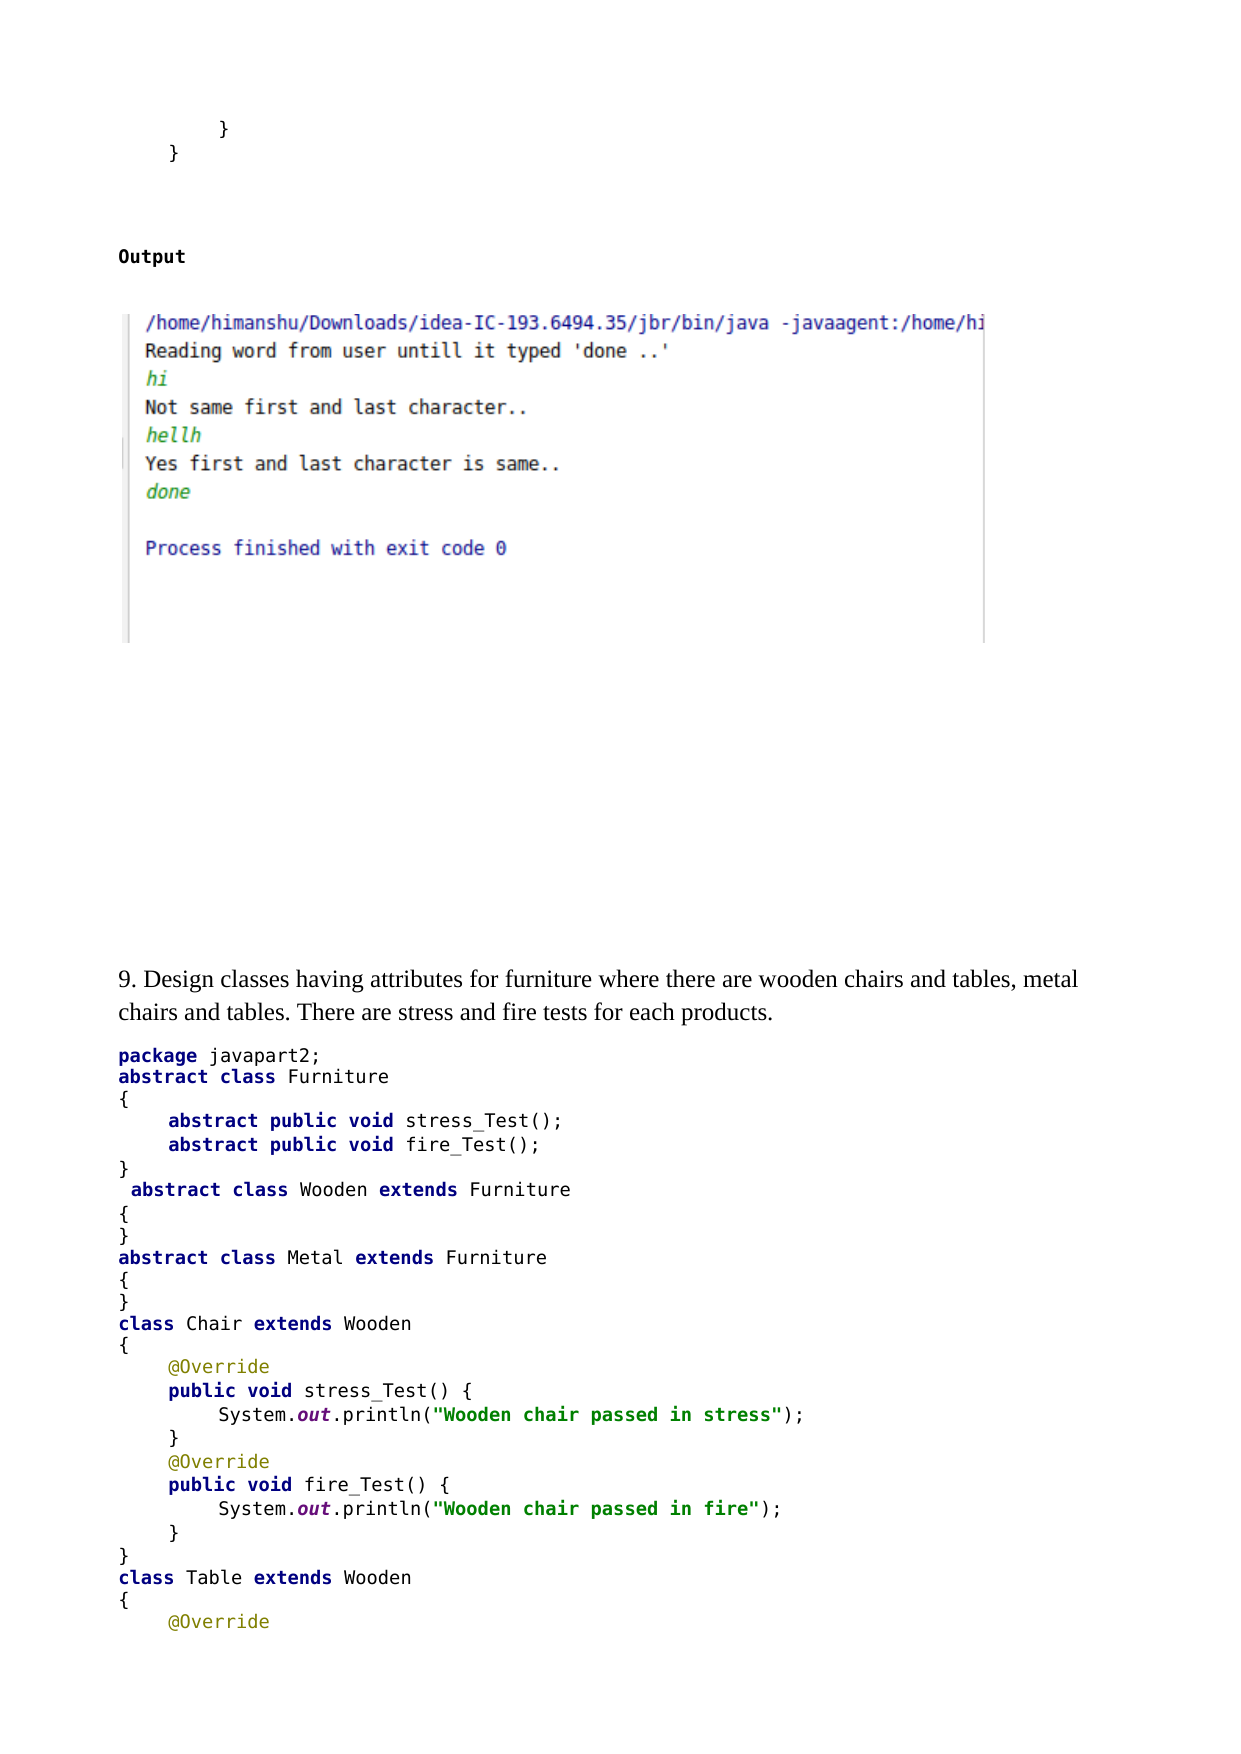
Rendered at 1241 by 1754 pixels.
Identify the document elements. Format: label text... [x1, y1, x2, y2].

text } [118, 1545, 1122, 1567]
text { [118, 1589, 1122, 1611]
text System.out.println("Wooden chair passed in stress"); [118, 1403, 1122, 1427]
text abstract class Wooden extends Furniture [118, 1179, 1122, 1203]
text Output [118, 246, 1122, 268]
text } [118, 118, 1122, 142]
text { [118, 1269, 1122, 1291]
text @Override [118, 1356, 1122, 1380]
text package javapart2; [118, 1045, 1122, 1067]
text } [118, 1225, 1122, 1247]
text @Override [118, 1611, 1122, 1635]
picture [122, 314, 985, 643]
text { [118, 1088, 1122, 1110]
text } [118, 1158, 1122, 1179]
text 9. Design classes having attributes for furniture where there are wooden chairs and tables, metal chairs and tables. There are stress and fire tests for each products. [118, 964, 1122, 1026]
text @Override [118, 1451, 1122, 1474]
text abstract public void fire_Test(); [118, 1134, 1122, 1158]
text class Table extends Wooden [118, 1567, 1122, 1589]
text abstract public void stress_Test(); [118, 1110, 1122, 1134]
text { [118, 1334, 1122, 1356]
text System.out.println("Wooden chair passed in fire"); [118, 1498, 1122, 1522]
text { [118, 1203, 1122, 1225]
text } [118, 1291, 1122, 1312]
text } [118, 1427, 1122, 1451]
text abstract class Furniture [118, 1067, 1122, 1088]
text class Chair extends Wooden [118, 1312, 1122, 1334]
text } [118, 1522, 1122, 1545]
text abstract class Metal extends Furniture [118, 1247, 1122, 1269]
text public void fire_Test() { [118, 1474, 1122, 1498]
text public void stress_Test() { [118, 1380, 1122, 1403]
text } [118, 142, 1122, 165]
